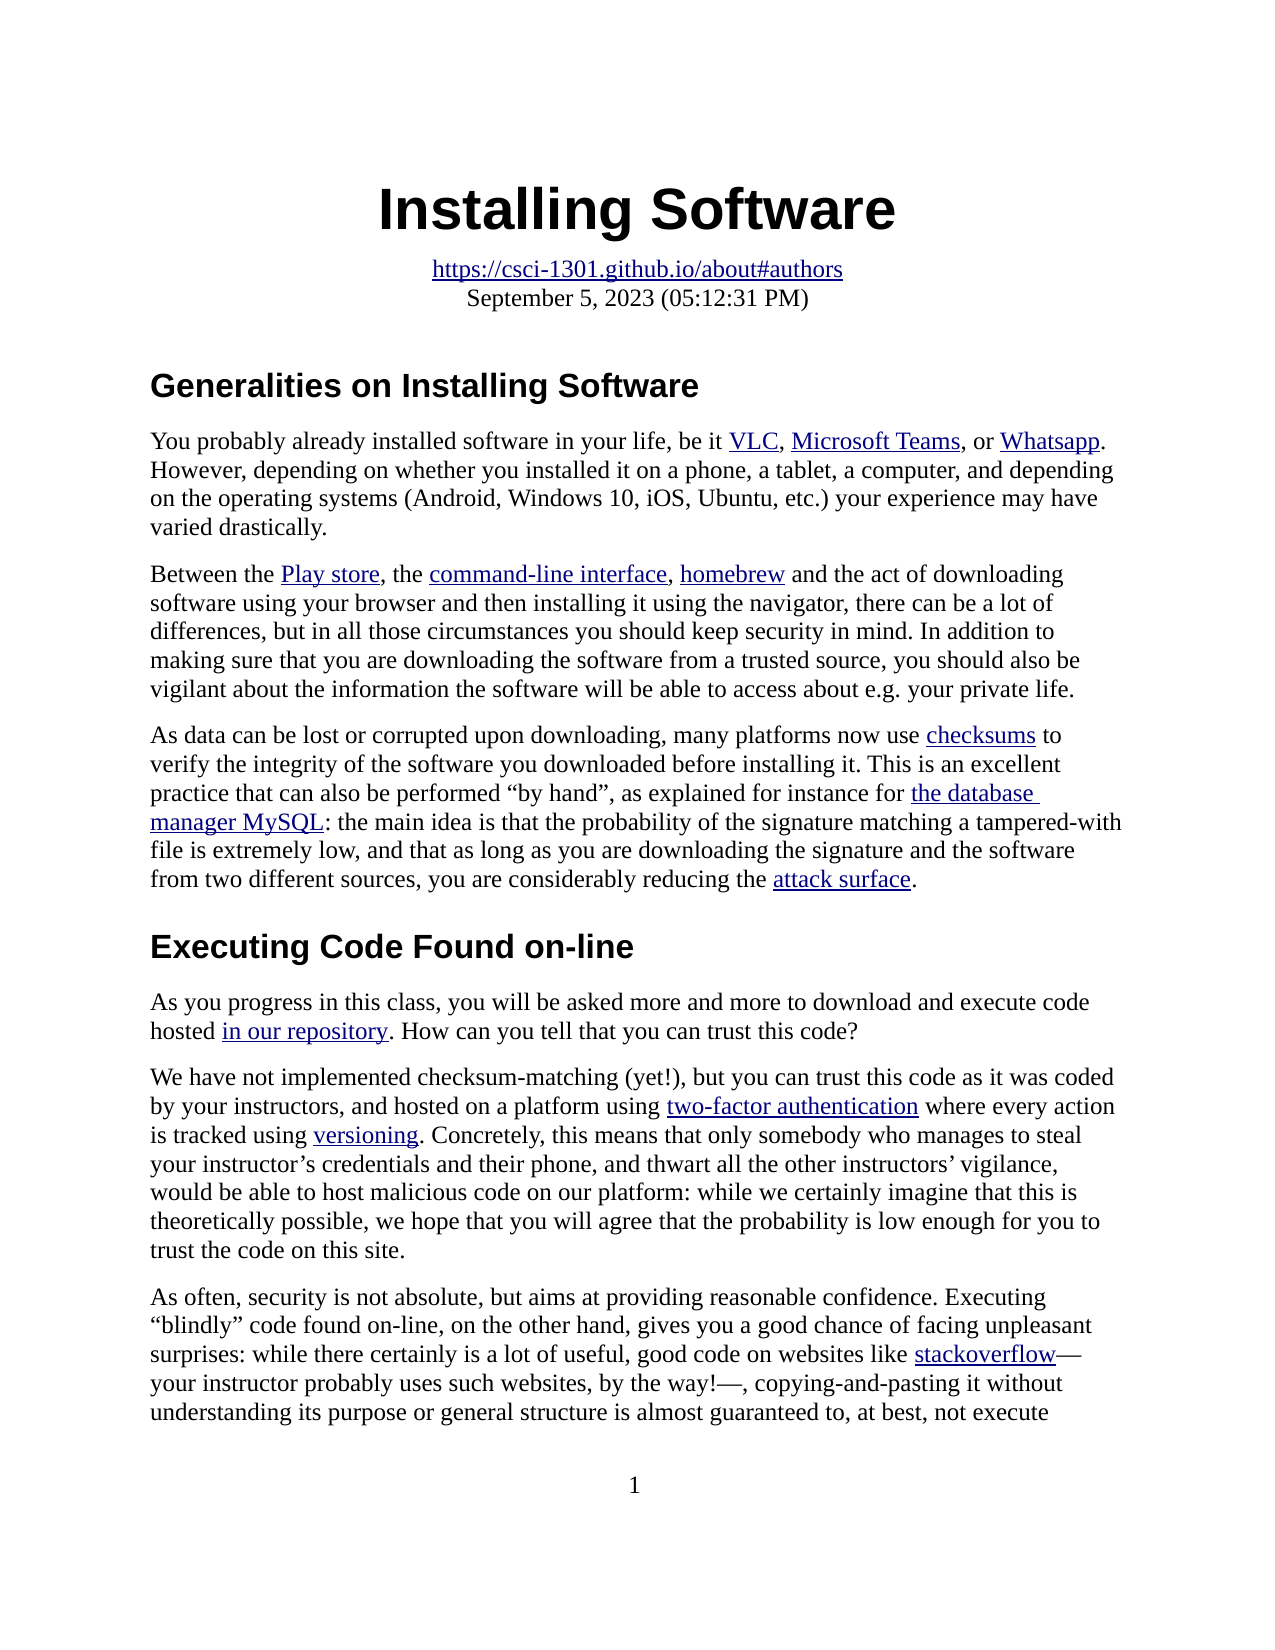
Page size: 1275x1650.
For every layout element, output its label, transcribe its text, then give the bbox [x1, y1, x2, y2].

text Between the Play store, the command-line interface, homebrew and the act of downloading software using your browser and then installing it using the navigator, there can be a lot of differences, but in all those circumstances you should keep security in mind. In addition to making sure that you are downloading the software from a trusted source, you should also be vigilant about the information the software will be able to access about e.g. your private life. [150, 559, 1125, 703]
text https://csci-1301.github.io/about#authors [150, 254, 1125, 283]
text As data can be lost or corrupted upon downloading, many platforms now use checksums to verify the integrity of the software you downloaded before installing it. This is an excellent practice that can also be performed “by hand”, as explained for instance for the database manager MySQL: the main idea is that the probability of the signature matching a tampered-with file is extremely low, and that as long as you are downloading the signature and the software from two different sources, you are considerably reducing the attack surface. [150, 721, 1125, 893]
title Installing Software [150, 175, 1125, 242]
text As you progress in this class, you will be asked more and more to download and execute code hosted in our repository. How can you tell that you can trust this code? [150, 987, 1125, 1044]
text As often, security is not absolute, but aims at providing reasonable confidence. Executing “blindly” code found on-line, on the other hand, gives you a good chance of facing unpleasant surprises: while there certainly is a lot of useful, good code on websites like stackoverflow—your instructor probably uses such websites, by the way!—, copying-and-pasting it without understanding its purpose or general structure is almost guaranteed to, at best, not execute [150, 1282, 1125, 1425]
subtitle Generalities on Installing Software [150, 366, 1125, 404]
text We have not implemented checksum-matching (yet!), but you can trust this code as it was coded by your instructors, and hosted on a platform using two-factor authentication where every action is tracked using versioning. Concretely, this means that only somebody who manages to steal your instructor’s credentials and their phone, and thwart all the other instructors’ vigilance, would be able to host malicious code on our platform: while we certainly imagine that this is theoretically possible, we hope that you will agree that the probability is low enough for you to trust the code on this site. [150, 1062, 1125, 1264]
text September 5, 2023 (05:12:31 PM) [150, 283, 1125, 312]
subtitle Executing Code Found on-line [150, 927, 1125, 966]
text You probably already installed software in your life, be it VLC, Microsoft Teams, or Whatsapp. However, depending on whether you installed it on a phone, a tablet, a computer, and depending on the operating systems (Android, Windows 10, iOS, Ubuntu, etc.) your experience may have varied drastically. [150, 426, 1125, 541]
